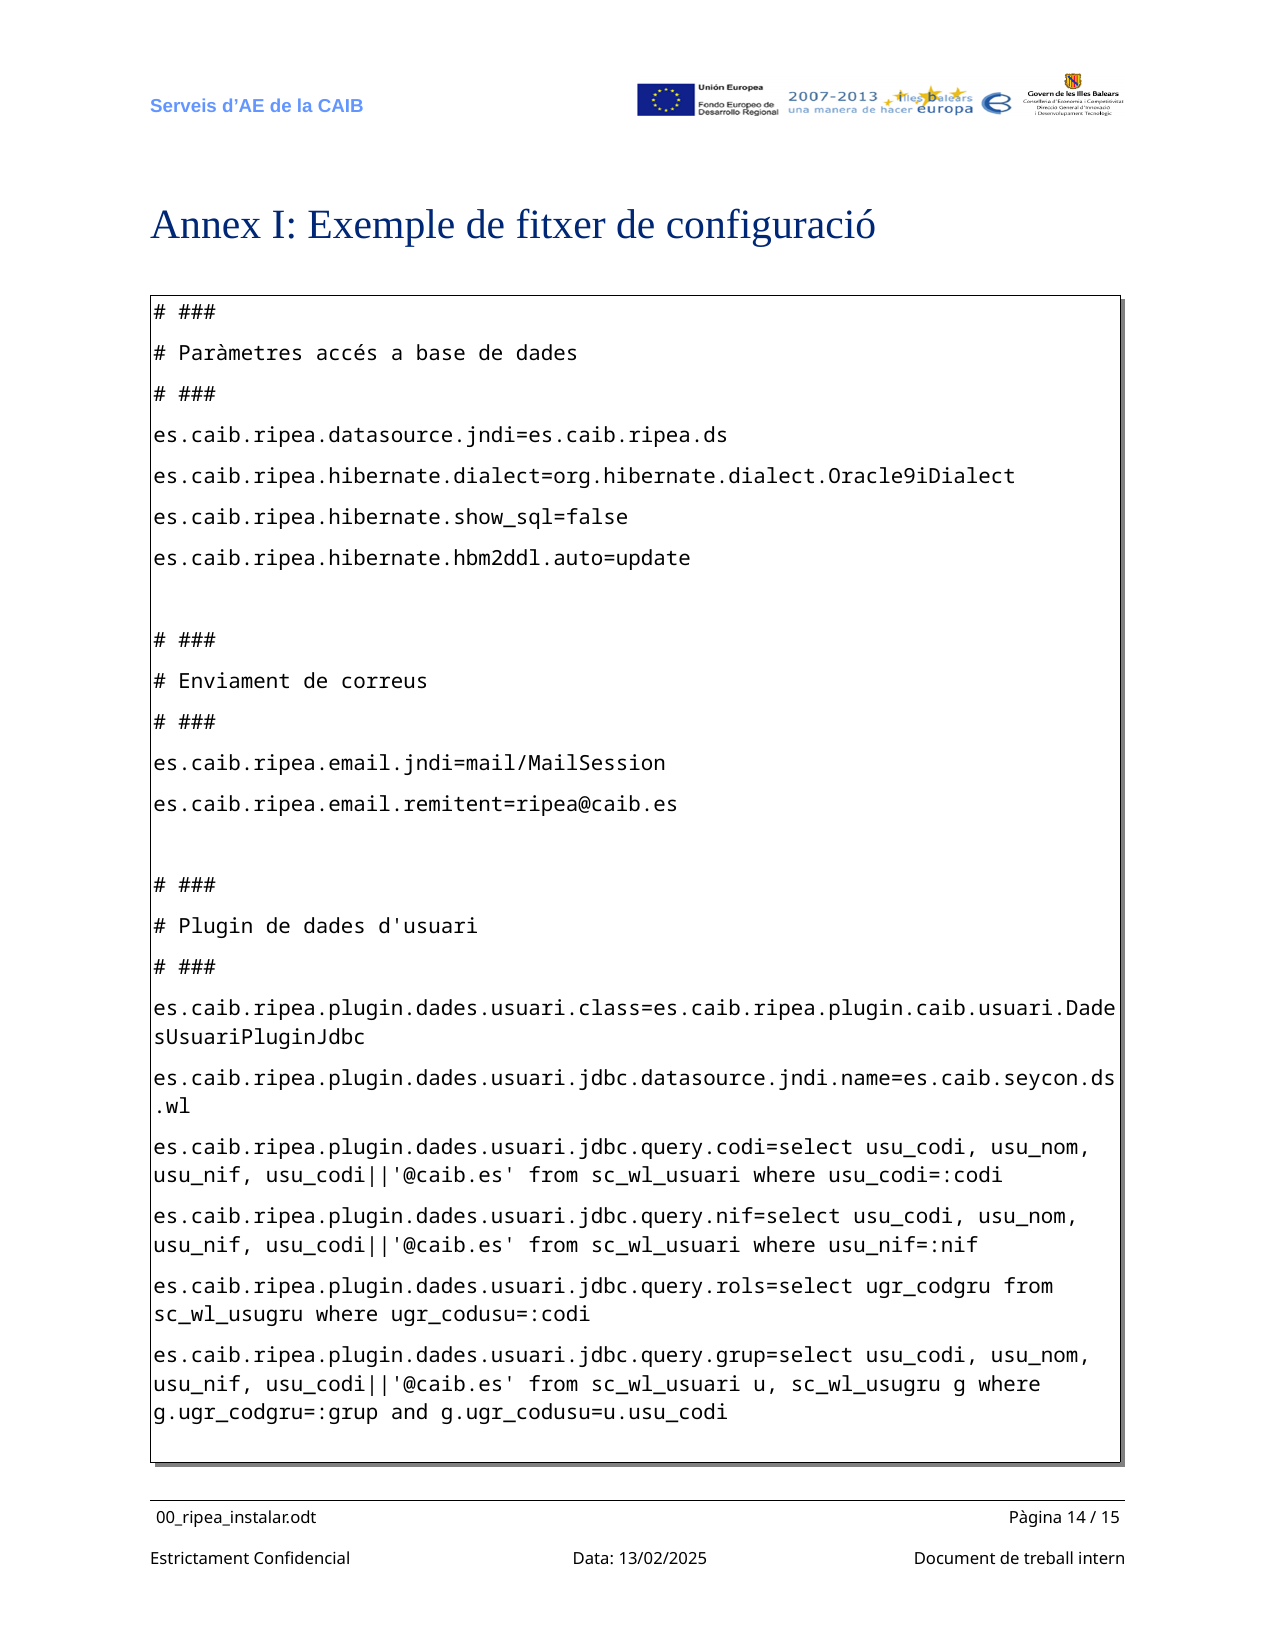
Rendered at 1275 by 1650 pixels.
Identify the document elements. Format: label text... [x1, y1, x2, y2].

text es.caib.ripea.plugin.dades.usuari.jdbc.datasource.jndi.name=es.caib.seycon.ds.wl [151, 1060, 1120, 1120]
text es.caib.ripea.plugin.dades.usuari.class=es.caib.ripea.plugin.caib.usuari.DadesUsuariPluginJdbc [151, 990, 1120, 1050]
text # ### [151, 296, 1120, 326]
text # Plugin de dades d'usuari [151, 908, 1120, 940]
text # Enviament de correus [151, 663, 1120, 694]
subtitle Annex I: Exemple de fitxer de configuració [105, 200, 1125, 248]
text # ### [151, 622, 1120, 653]
picture [636, 73, 1125, 116]
text es.caib.ripea.hibernate.show_sql=false [151, 499, 1120, 531]
text # ### [151, 704, 1120, 735]
text es.caib.ripea.plugin.dades.usuari.jdbc.query.codi=select usu_codi, usu_nom, usu_nif, usu_codi||'@caib.es' from sc_wl_usuari where usu_codi=:codi [151, 1129, 1120, 1189]
text es.caib.ripea.hibernate.hbm2ddl.auto=update [151, 540, 1120, 572]
text es.caib.ripea.datasource.jndi=es.caib.ripea.ds [151, 417, 1120, 449]
text # ### [151, 949, 1120, 981]
text es.caib.ripea.plugin.dades.usuari.jdbc.query.rols=select ugr_codgru from sc_wl_usugru where ugr_codusu=:codi [151, 1268, 1120, 1328]
text es.caib.ripea.email.remitent=ripea@caib.es [151, 786, 1120, 817]
text # Paràmetres accés a base de dades [151, 335, 1120, 367]
text # ### [151, 868, 1120, 899]
text es.caib.ripea.email.jndi=mail/MailSession [151, 745, 1120, 776]
text es.caib.ripea.plugin.dades.usuari.jdbc.query.nif=select usu_codi, usu_nom, usu_nif, usu_codi||'@caib.es' from sc_wl_usuari where usu_nif=:nif [151, 1198, 1120, 1258]
text # ### [151, 376, 1120, 408]
text es.caib.ripea.plugin.dades.usuari.jdbc.query.grup=select usu_codi, usu_nom, usu_nif, usu_codi||'@caib.es' from sc_wl_usuari u, sc_wl_usugru g where g.ugr_codgru=:grup and g.ugr_codusu=u.usu_codi [151, 1337, 1120, 1426]
text es.caib.ripea.hibernate.dialect=org.hibernate.dialect.Oracle9iDialect [151, 458, 1120, 490]
